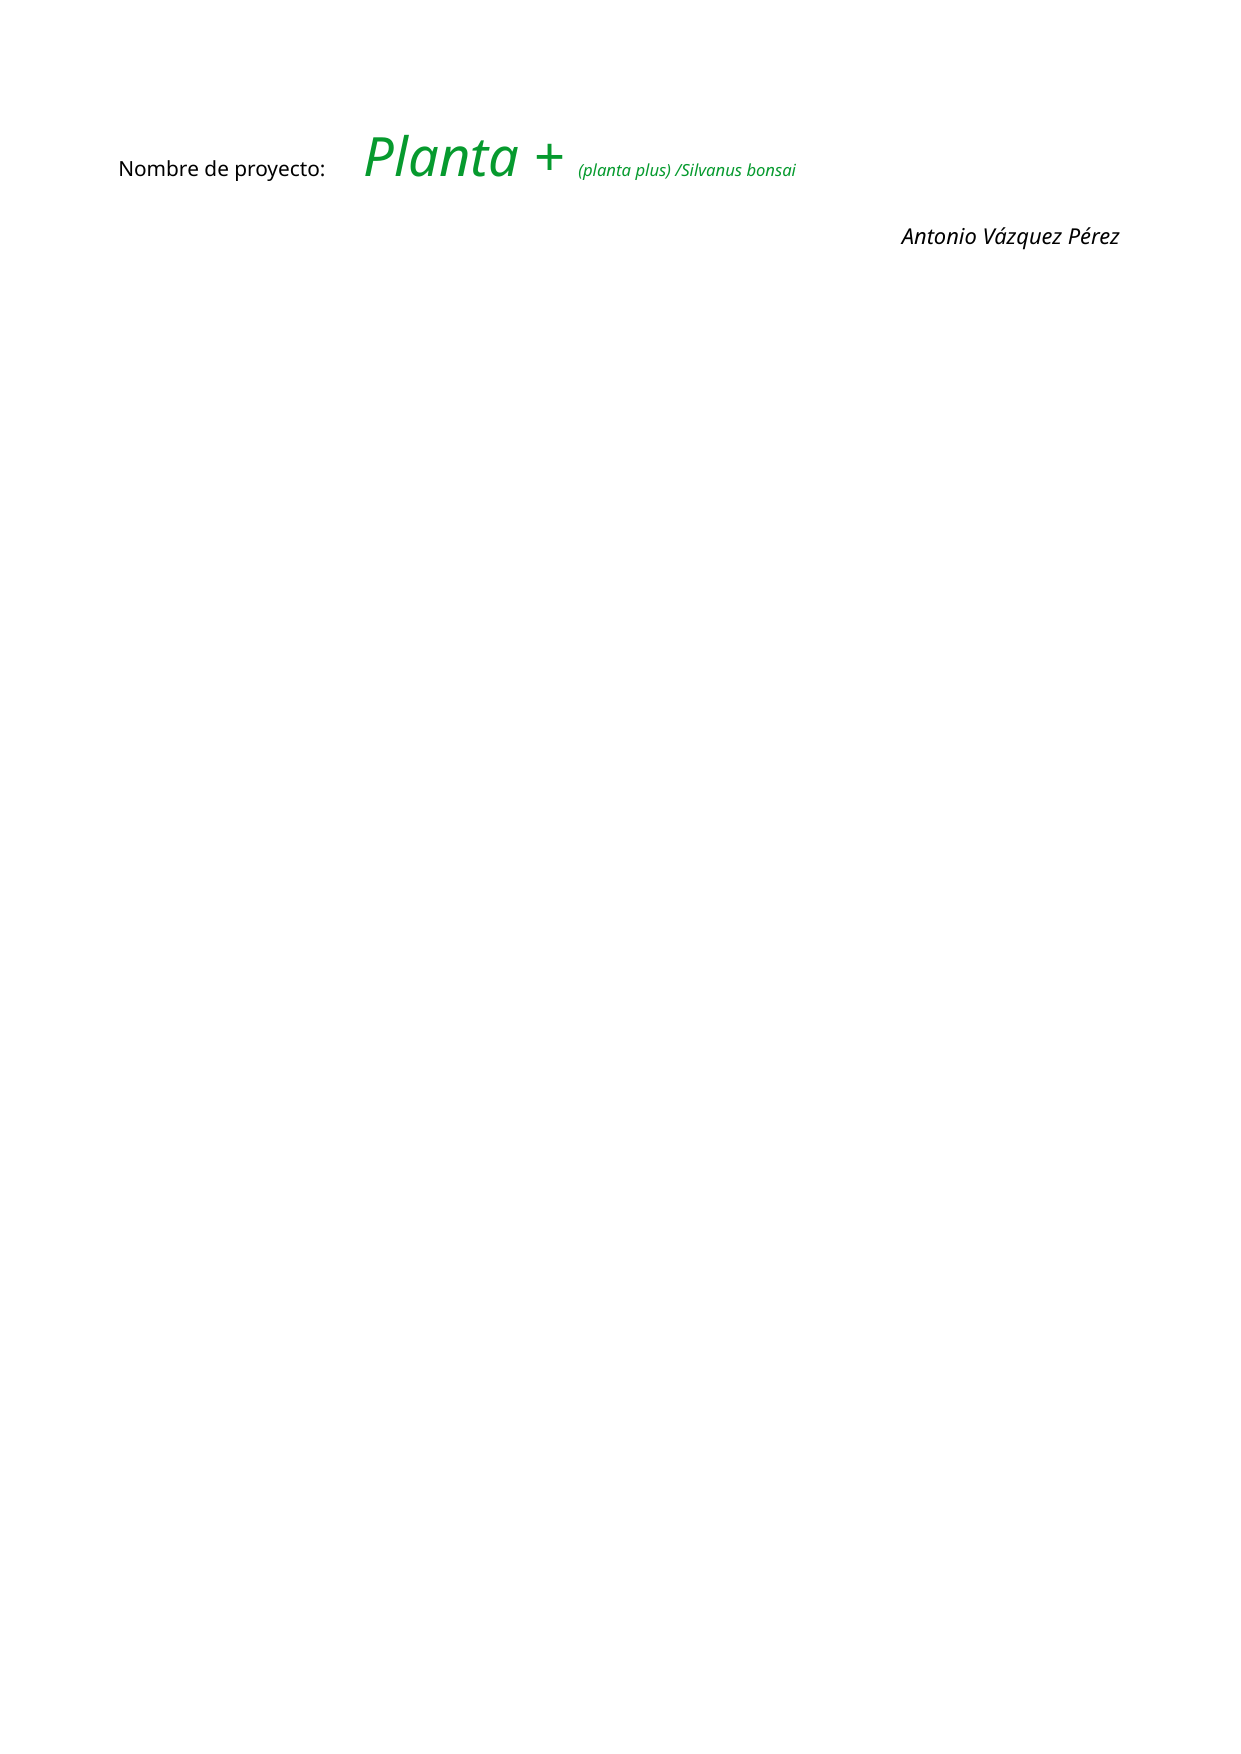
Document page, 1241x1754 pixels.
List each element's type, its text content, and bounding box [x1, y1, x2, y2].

text Antonio Vázquez Pérez [118, 221, 1122, 251]
text Nombre de proyecto: Planta + (planta plus) /Silvanus bonsai [118, 118, 1122, 192]
